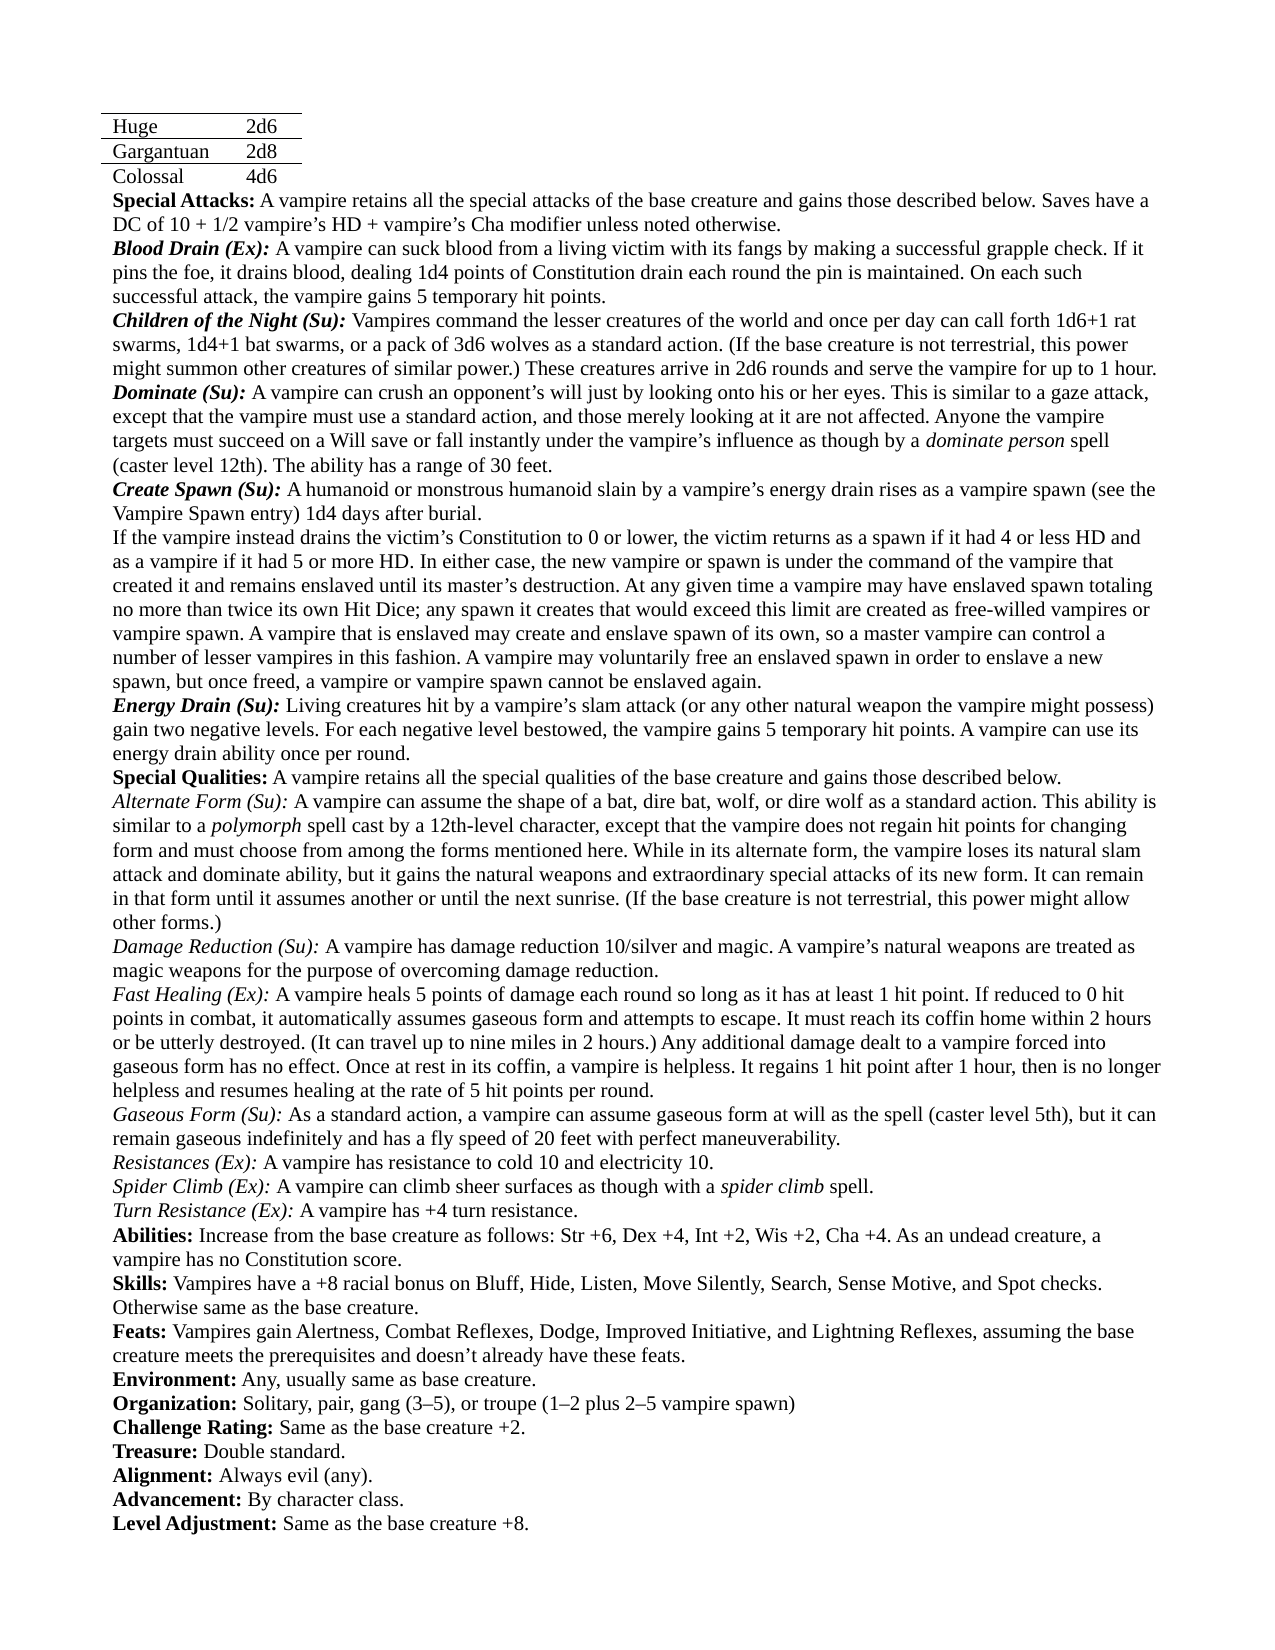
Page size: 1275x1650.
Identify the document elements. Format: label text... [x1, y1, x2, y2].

text Create Spawn (Su): A humanoid or monstrous humanoid slain by a vampire’s energy drain rises as a vampire spawn (see the Vampire Spawn entry) 1d4 days after burial. [112, 477, 1162, 525]
text Special Qualities: A vampire retains all the special qualities of the base creature and gains those described below. [112, 765, 1162, 789]
text Alignment: Always evil (any). [112, 1463, 1162, 1487]
table_cell Huge [101, 114, 221, 138]
table_cell 2d6 [221, 114, 302, 138]
text If the vampire instead drains the victim’s Constitution to 0 or lower, the victim returns as a spawn if it had 4 or less HD and as a vampire if it had 5 or more HD. In either case, the new vampire or spawn is under the command of the vampire that created it and remains enslaved until its master’s destruction. At any given time a vampire may have enslaved spawn totaling no more than twice its own Hit Dice; any spawn it creates that would exceed this limit are created as free-willed vampires or vampire spawn. A vampire that is enslaved may create and enslave spawn of its own, so a master vampire can control a number of lesser vampires in this fashion. A vampire may voluntarily free an enslaved spawn in order to enslave a new spawn, but once freed, a vampire or vampire spawn cannot be enslaved again. [112, 525, 1162, 693]
text Gaseous Form (Su): As a standard action, a vampire can assume gaseous form at will as the spell (caster level 5th), but it can remain gaseous indefinitely and has a fly speed of 20 feet with perfect maneuverability. [112, 1102, 1162, 1150]
text Environment: Any, usually same as base creature. [112, 1367, 1162, 1391]
text Spider Climb (Ex): A vampire can climb sheer surfaces as though with a spider climb spell. [112, 1174, 1162, 1198]
text Turn Resistance (Ex): A vampire has +4 turn resistance. [112, 1198, 1162, 1222]
text Challenge Rating: Same as the base creature +2. [112, 1415, 1162, 1439]
text Abilities: Increase from the base creature as follows: Str +6, Dex +4, Int +2, Wis +2, Cha +4. As an undead creature, a vampire has no Constitution score. [112, 1222, 1162, 1271]
text Feats: Vampires gain Alertness, Combat Reflexes, Dodge, Improved Initiative, and Lightning Reflexes, assuming the base creature meets the prerequisites and doesn’t already have these feats. [112, 1319, 1162, 1367]
table_cell Gargantuan [101, 139, 221, 163]
text Resistances (Ex): A vampire has resistance to cold 10 and electricity 10. [112, 1150, 1162, 1174]
table_cell 4d6 [221, 164, 302, 188]
text Level Adjustment: Same as the base creature +8. [112, 1511, 1162, 1535]
text Damage Reduction (Su): A vampire has damage reduction 10/silver and magic. A vampire’s natural weapons are treated as magic weapons for the purpose of overcoming damage reduction. [112, 934, 1162, 982]
text Advancement: By character class. [112, 1487, 1162, 1511]
text Blood Drain (Ex): A vampire can suck blood from a living victim with its fangs by making a successful grapple check. If it pins the foe, it drains blood, dealing 1d4 points of Constitution drain each round the pin is maintained. On each such successful attack, the vampire gains 5 temporary hit points. [112, 236, 1162, 308]
text Organization: Solitary, pair, gang (3–5), or troupe (1–2 plus 2–5 vampire spawn) [112, 1391, 1162, 1415]
text Special Attacks: A vampire retains all the special attacks of the base creature and gains those described below. Saves have a DC of 10 + 1/2 vampire’s HD + vampire’s Cha modifier unless noted otherwise. [112, 188, 1162, 236]
table_cell Colossal [101, 164, 221, 188]
text Treasure: Double standard. [112, 1439, 1162, 1463]
text Alternate Form (Su): A vampire can assume the shape of a bat, dire bat, wolf, or dire wolf as a standard action. This ability is similar to a polymorph spell cast by a 12th-level character, except that the vampire does not regain hit points for changing form and must choose from among the forms mentioned here. While in its alternate form, the vampire loses its natural slam attack and dominate ability, but it gains the natural weapons and extraordinary special attacks of its new form. It can remain in that form until it assumes another or until the next sunrise. (If the base creature is not terrestrial, this power might allow other forms.) [112, 789, 1162, 934]
text Energy Drain (Su): Living creatures hit by a vampire’s slam attack (or any other natural weapon the vampire might possess) gain two negative levels. For each negative level bestowed, the vampire gains 5 temporary hit points. A vampire can use its energy drain ability once per round. [112, 693, 1162, 765]
text Fast Healing (Ex): A vampire heals 5 points of damage each round so long as it has at least 1 hit point. If reduced to 0 hit points in combat, it automatically assumes gaseous form and attempts to escape. It must reach its coffin home within 2 hours or be utterly destroyed. (It can travel up to nine miles in 2 hours.) Any additional damage dealt to a vampire forced into gaseous form has no effect. Once at rest in its coffin, a vampire is helpless. It regains 1 hit point after 1 hour, then is no longer helpless and resumes healing at the rate of 5 hit points per round. [112, 982, 1162, 1102]
text Children of the Night (Su): Vampires command the lesser creatures of the world and once per day can call forth 1d6+1 rat swarms, 1d4+1 bat swarms, or a pack of 3d6 wolves as a standard action. (If the base creature is not terrestrial, this power might summon other creatures of similar power.) These creatures arrive in 2d6 rounds and serve the vampire for up to 1 hour. [112, 308, 1162, 380]
text Dominate (Su): A vampire can crush an opponent’s will just by looking onto his or her eyes. This is similar to a gaze attack, except that the vampire must use a standard action, and those merely looking at it are not affected. Anyone the vampire targets must succeed on a Will save or fall instantly under the vampire’s influence as though by a dominate person spell (caster level 12th). The ability has a range of 30 feet. [112, 380, 1162, 477]
text Skills: Vampires have a +8 racial bonus on Bluff, Hide, Listen, Move Silently, Search, Sense Motive, and Spot checks. Otherwise same as the base creature. [112, 1271, 1162, 1319]
table_cell 2d8 [221, 139, 302, 163]
